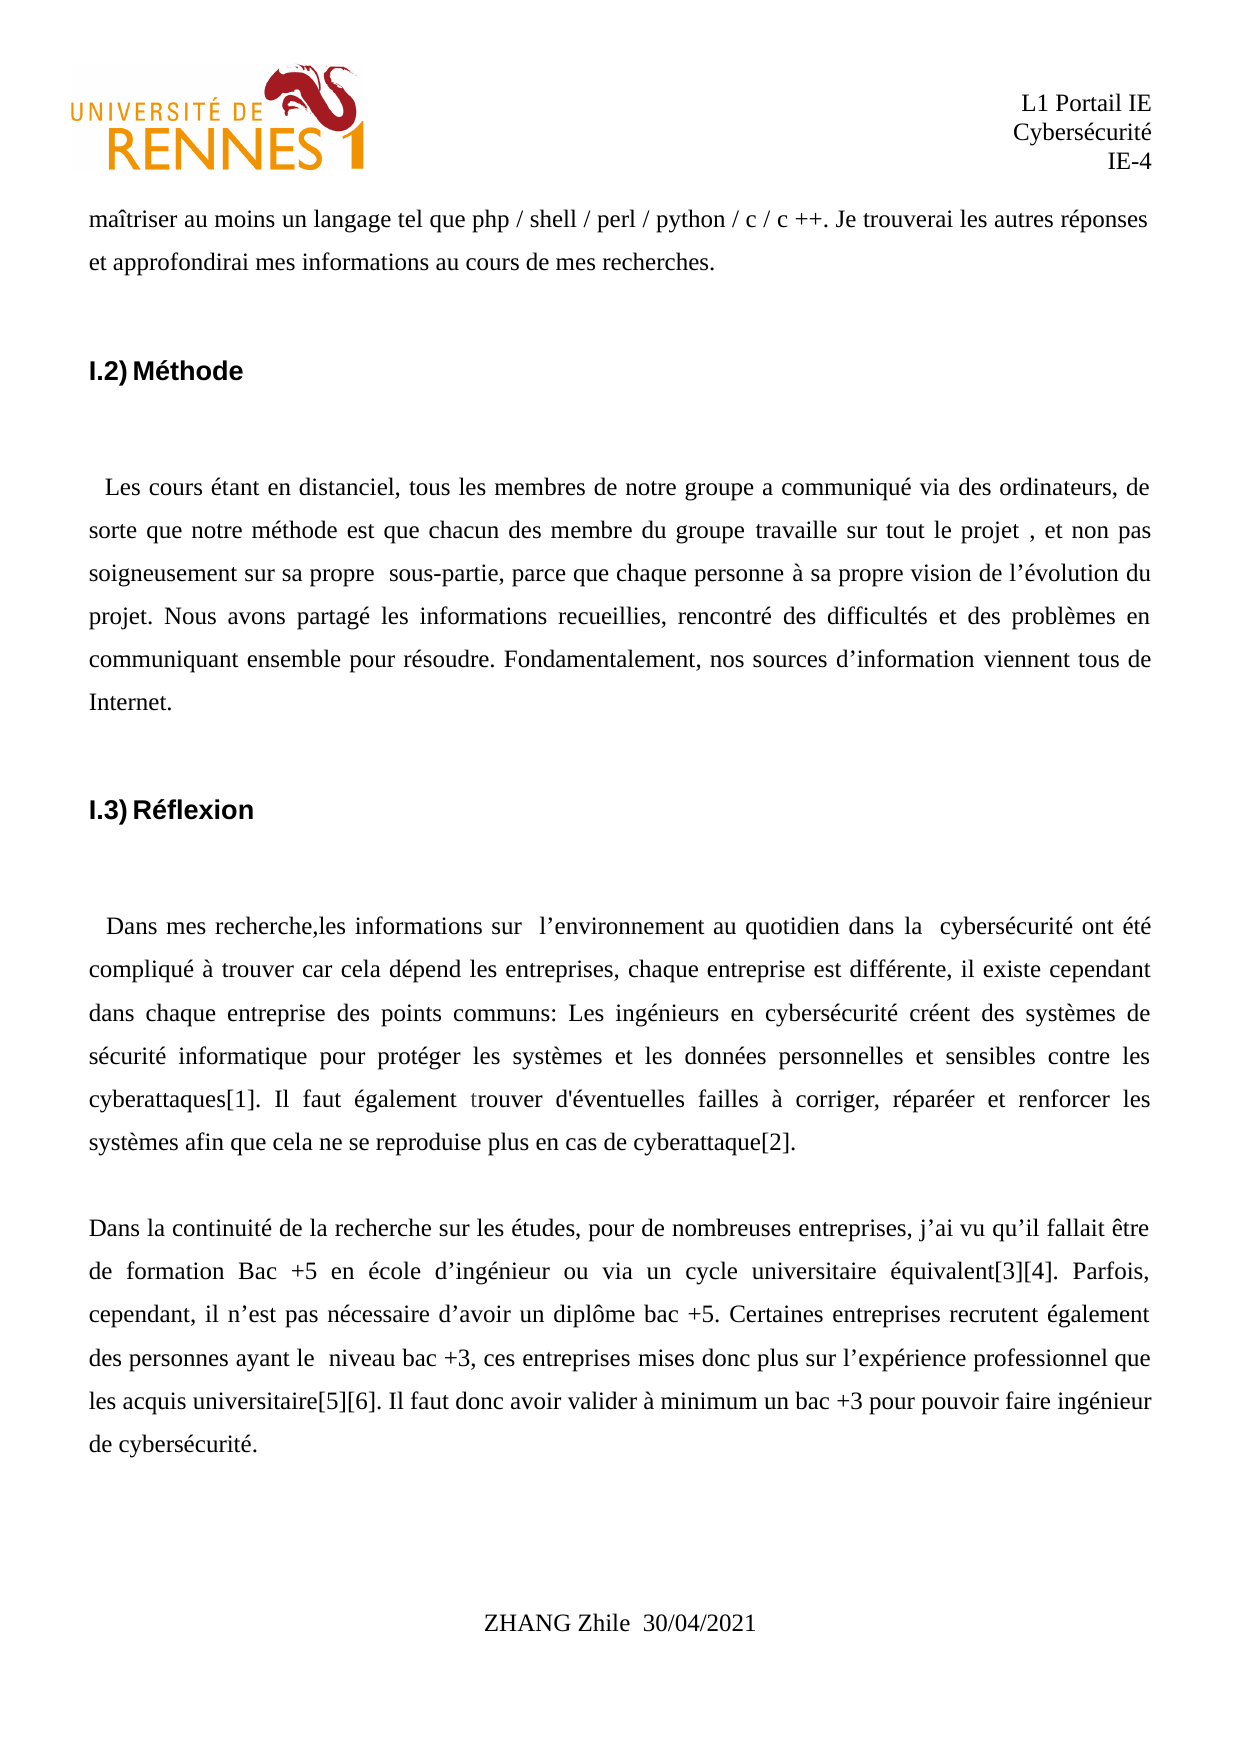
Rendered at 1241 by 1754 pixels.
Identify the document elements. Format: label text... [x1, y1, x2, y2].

text Dans la continuité de la recherche sur les études, pour de nombreuses entreprises, j’ai vu qu’il fallait être de formation Bac +5 en école d’ingénieur ou via un cycle universitaire équivalent[3][4]. Parfois, cependant, il n’est pas nécessaire d’avoir un diplôme bac +5. Certaines entreprises recrutent également des personnes ayant le niveau bac +3, ces entreprises mises donc plus sur l’expérience professionnel que les acquis universitaire[5][6]. Il faut donc avoir valider à minimum un bac +3 pour pouvoir faire ingénieur de cybersécurité. [88, 1213, 1152, 1458]
subtitle Réflexion [88, 794, 1152, 826]
subtitle Méthode [88, 354, 1152, 386]
text Dans mes recherche,les informations sur l’environnement au quotidien dans la cybersécurité ont été compliqué à trouver car cela dépend les entreprises, chaque entreprise est différente, il existe cependant dans chaque entreprise des points communs: Les ingénieurs en cybersécurité créent des systèmes de sécurité informatique pour protéger les systèmes et les données personnelles et sensibles contre les cyberattaques[1]. Il faut également trouver d'éventuelles failles à corriger, réparéer et renforcer les systèmes afin que cela ne se reproduise plus en cas de cyberattaque[2]. [88, 911, 1152, 1156]
picture [71, 63, 364, 170]
text maîtriser au moins un langage tel que php / shell / perl / python / c / c ++. Je trouverai les autres réponses et approfondirai mes informations au cours de mes recherches. [88, 204, 1152, 276]
text Les cours étant en distanciel, tous les membres de notre groupe a communiqué via des ordinateurs, de sorte que notre méthode est que chacun des membre du groupe travaille sur tout le projet , et non pas soigneusement sur sa propre sous-partie, parce que chaque personne à sa propre vision de l’évolution du projet. Nous avons partagé les informations recueillies, rencontré des difficultés et des problèmes en communiquant ensemble pour résoudre. Fondamentalement, nos sources d’information viennent tous de Internet. [88, 472, 1152, 716]
